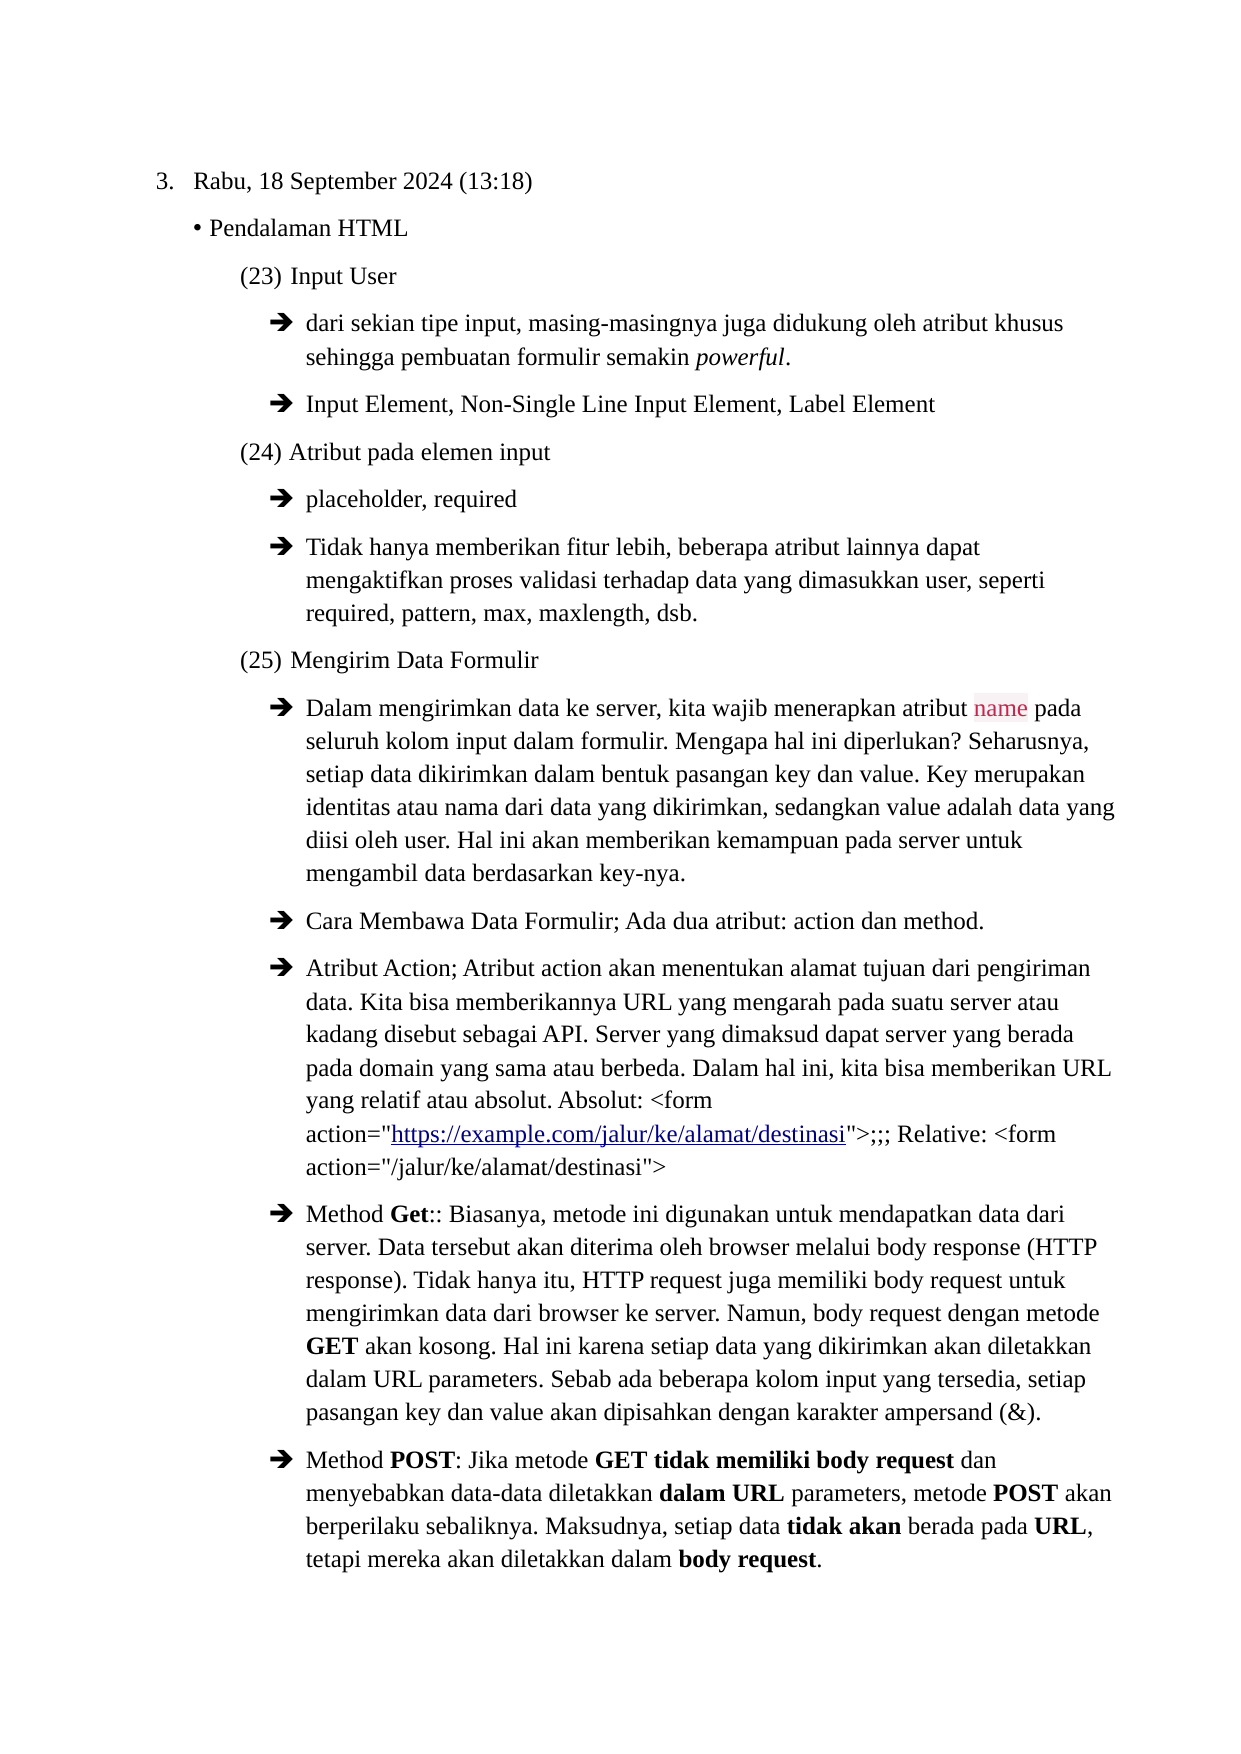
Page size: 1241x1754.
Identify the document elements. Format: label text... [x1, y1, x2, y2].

list Mengirim Data Formulir [240, 646, 1122, 674]
list Input User [240, 261, 1122, 290]
list Rabu, 18 September 2024 (13:18) [156, 166, 1122, 194]
list Tidak hanya memberikan fitur lebih, beberapa atribut lainnya dapat mengaktifkan proses validasi terhadap data yang dimasukkan user, seperti required, pattern, max, maxlength, dsb. [268, 532, 1122, 627]
list Dalam mengirimkan data ke server, kita wajib menerapkan atribut name pada seluruh kolom input dalam formulir. Mengapa hal ini diperlukan? Seharusnya, setiap data dikirimkan dalam bentuk pasangan key dan value. Key merupakan identitas atau nama dari data yang dikirimkan, sedangkan value adalah data yang diisi oleh user. Hal ini akan memberikan kemampuan pada server untuk mengambil data berdasarkan key-nya. [268, 693, 1122, 887]
list Atribut Action; Atribut action akan menentukan alamat tujuan dari pengiriman data. Kita bisa memberikannya URL yang mengarah pada suatu server atau kadang disebut sebagai API. Server yang dimaksud dapat server yang berada pada domain yang sama atau berbeda. Dalam hal ini, kita bisa memberikan URL yang relatif atau absolut. Absolut: <form action="https://example.com/jalur/ke/alamat/destinasi">;;; Relative: <form action="/jalur/ke/alamat/destinasi"> [268, 953, 1122, 1180]
list dari sekian tipe input, masing-masingnya juga didukung oleh atribut khusus sehingga pembuatan formulir semakin powerful. [268, 308, 1122, 370]
list Atribut pada elemen input [240, 437, 1122, 466]
list placeholder, required [268, 484, 1122, 513]
list Method Get:: Biasanya, metode ini digunakan untuk mendapatkan data dari server. Data tersebut akan diterima oleh browser melalui body response (HTTP response). Tidak hanya itu, HTTP request juga memiliki body request untuk mengirimkan data dari browser ke server. Namun, body request dengan metode GET akan kosong. Hal ini karena setiap data yang dikirimkan akan diletakkan dalam URL parameters. Sebab ada beberapa kolom input yang tersedia, setiap pasangan key dan value akan dipisahkan dengan karakter ampersand (&). [268, 1199, 1122, 1426]
list Method POST: Jika metode GET tidak memiliki body request dan menyebabkan data-data diletakkan dalam URL parameters, metode POST akan berperilaku sebaliknya. Maksudnya, setiap data tidak akan berada pada URL, tetapi mereka akan diletakkan dalam body request. [268, 1445, 1122, 1573]
subtitle Input Element, Non-Single Line Input Element, Label Element [268, 389, 1122, 418]
list Pendalaman HTML [193, 213, 1122, 242]
list Cara Membawa Data Formulir; Ada dua atribut: action dan method. [268, 906, 1122, 935]
